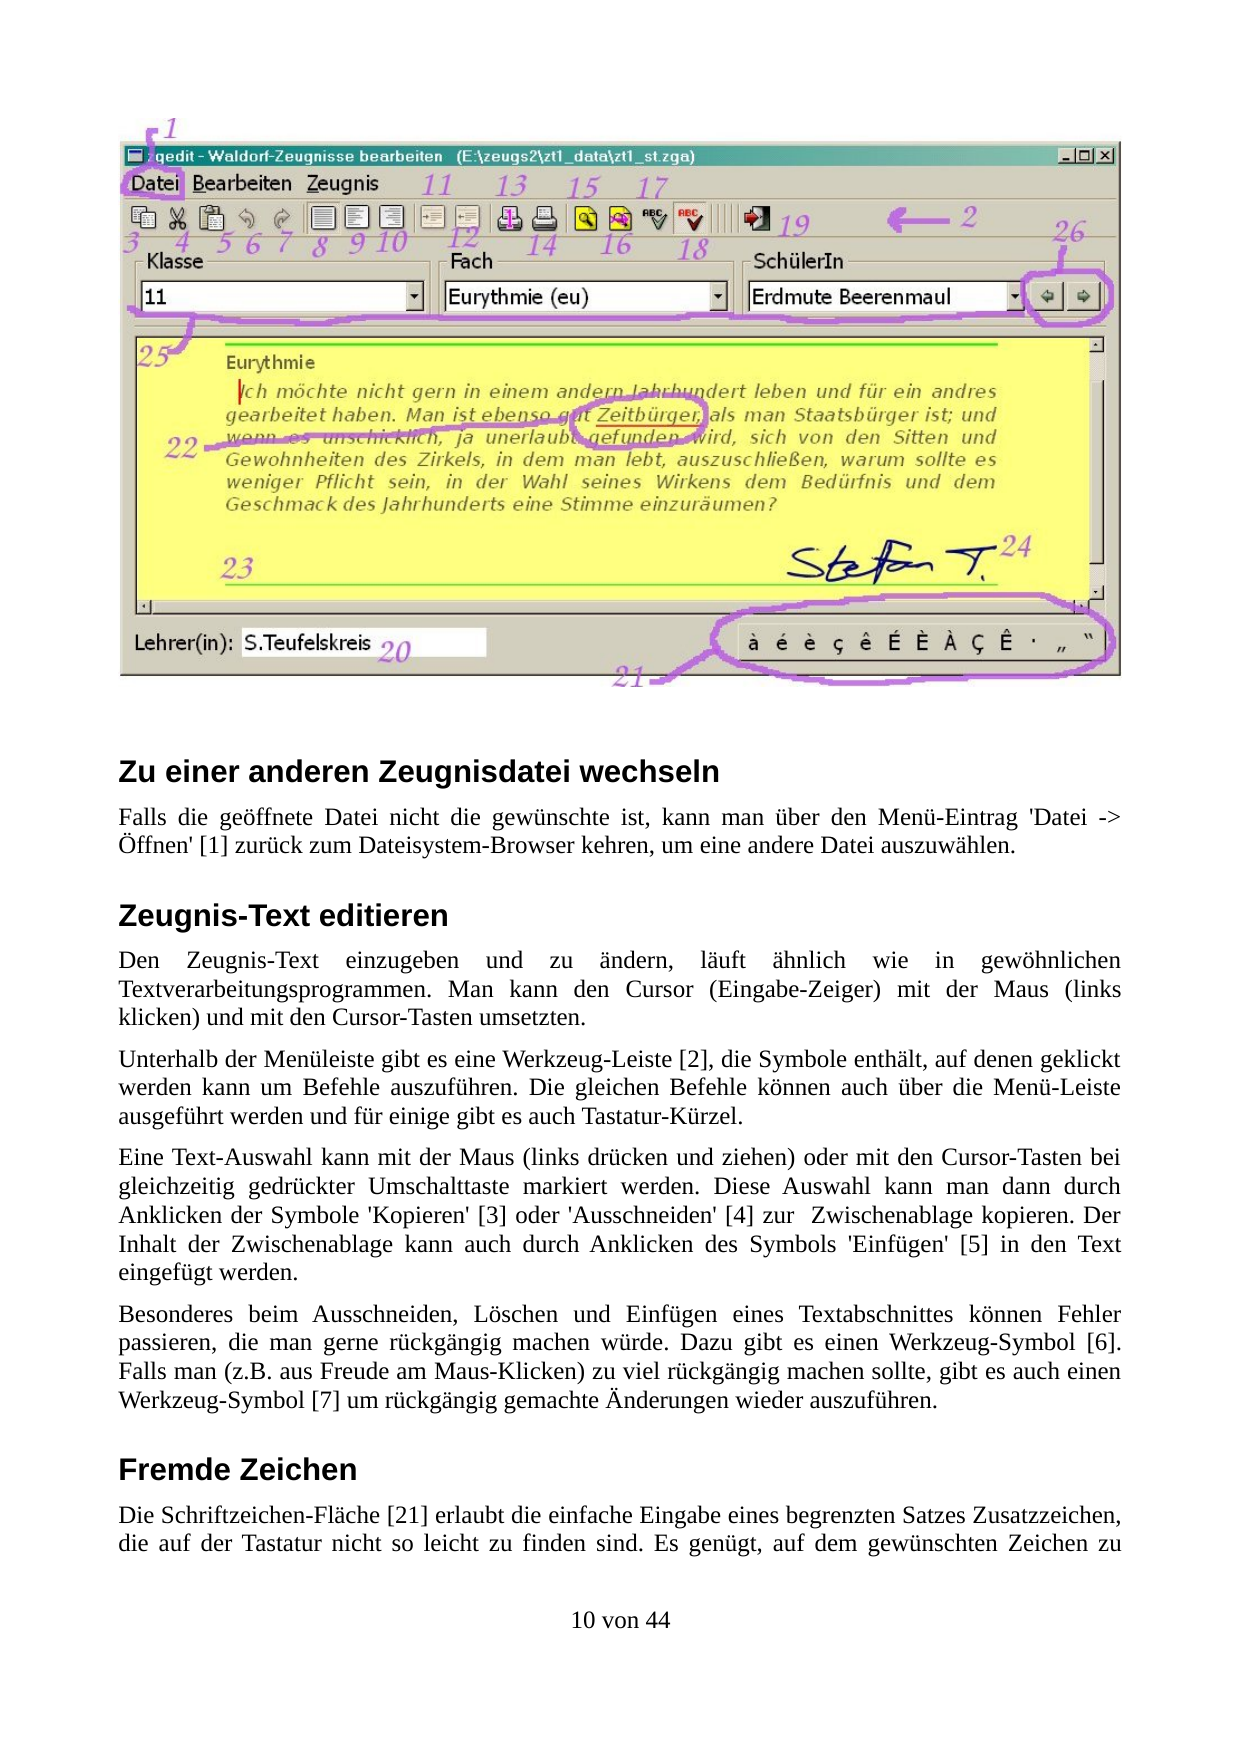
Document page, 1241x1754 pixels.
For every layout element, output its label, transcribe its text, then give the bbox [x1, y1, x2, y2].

text Die Schriftzeichen-Fläche [21] erlaubt die einfache Eingabe eines begrenzten Satzes Zusatzzeichen, die auf der Tastatur nicht so leicht zu finden sind. Es genügt, auf dem gewünschten Zeichen zu [118, 1500, 1122, 1557]
text Den Zeugnis-Text einzugeben und zu ändern, läuft ähnlich wie in gewöhnlichen Textverarbeitungsprogrammen. Man kann den Cursor (Eingabe-Zeiger) mit der Maus (links klicken) und mit den Cursor-Tasten umsetzten. [118, 945, 1122, 1031]
subtitle Zu einer anderen Zeugnisdatei wechseln [118, 753, 1122, 789]
text Besonderes beim Ausschneiden, Löschen und Einfügen eines Textabschnittes können Fehler passieren, die man gerne rückgängig machen würde. Dazu gibt es einen Werkzeug-Symbol [6]. Falls man (z.B. aus Freude am Maus-Klicken) zu viel rückgängig machen sollte, gibt es auch einen Werkzeug-Symbol [7] um rückgängig gemachte Änderungen wieder auszuführen. [118, 1299, 1122, 1414]
text Eine Text-Auswahl kann mit der Maus (links drücken und ziehen) oder mit den Cursor-Tasten bei gleichzeitig gedrückter Umschalttaste markiert werden. Diese Auswahl kann man dann durch Anklicken der Symbole 'Kopieren' [3] oder 'Ausschneiden' [4] zur Zwischenablage kopieren. Der Inhalt der Zwischenablage kann auch durch Anklicken des Symbols 'Einfügen' [5] in den Text eingefügt werden. [118, 1142, 1122, 1286]
text Unterhalb der Menüleiste gibt es eine Werkzeug-Leiste [2], die Symbole enthält, auf denen geklickt werden kann um Befehle auszuführen. Die gleichen Befehle können auch über die Menü-Leiste ausgeführt werden und für einige gibt es auch Tastatur-Kürzel. [118, 1044, 1122, 1130]
subtitle Zeugnis-Text editieren [118, 897, 1122, 932]
text Falls die geöffnete Datei nicht die gewünschte ist, kann man über den Menü-Eintrag 'Datei -> Öffnen' [1] zurück zum Dateisystem-Browser kehren, um eine andere Datei auszuwählen. [118, 802, 1122, 859]
picture [118, 118, 1123, 687]
subtitle Fremde Zeichen [118, 1451, 1122, 1487]
